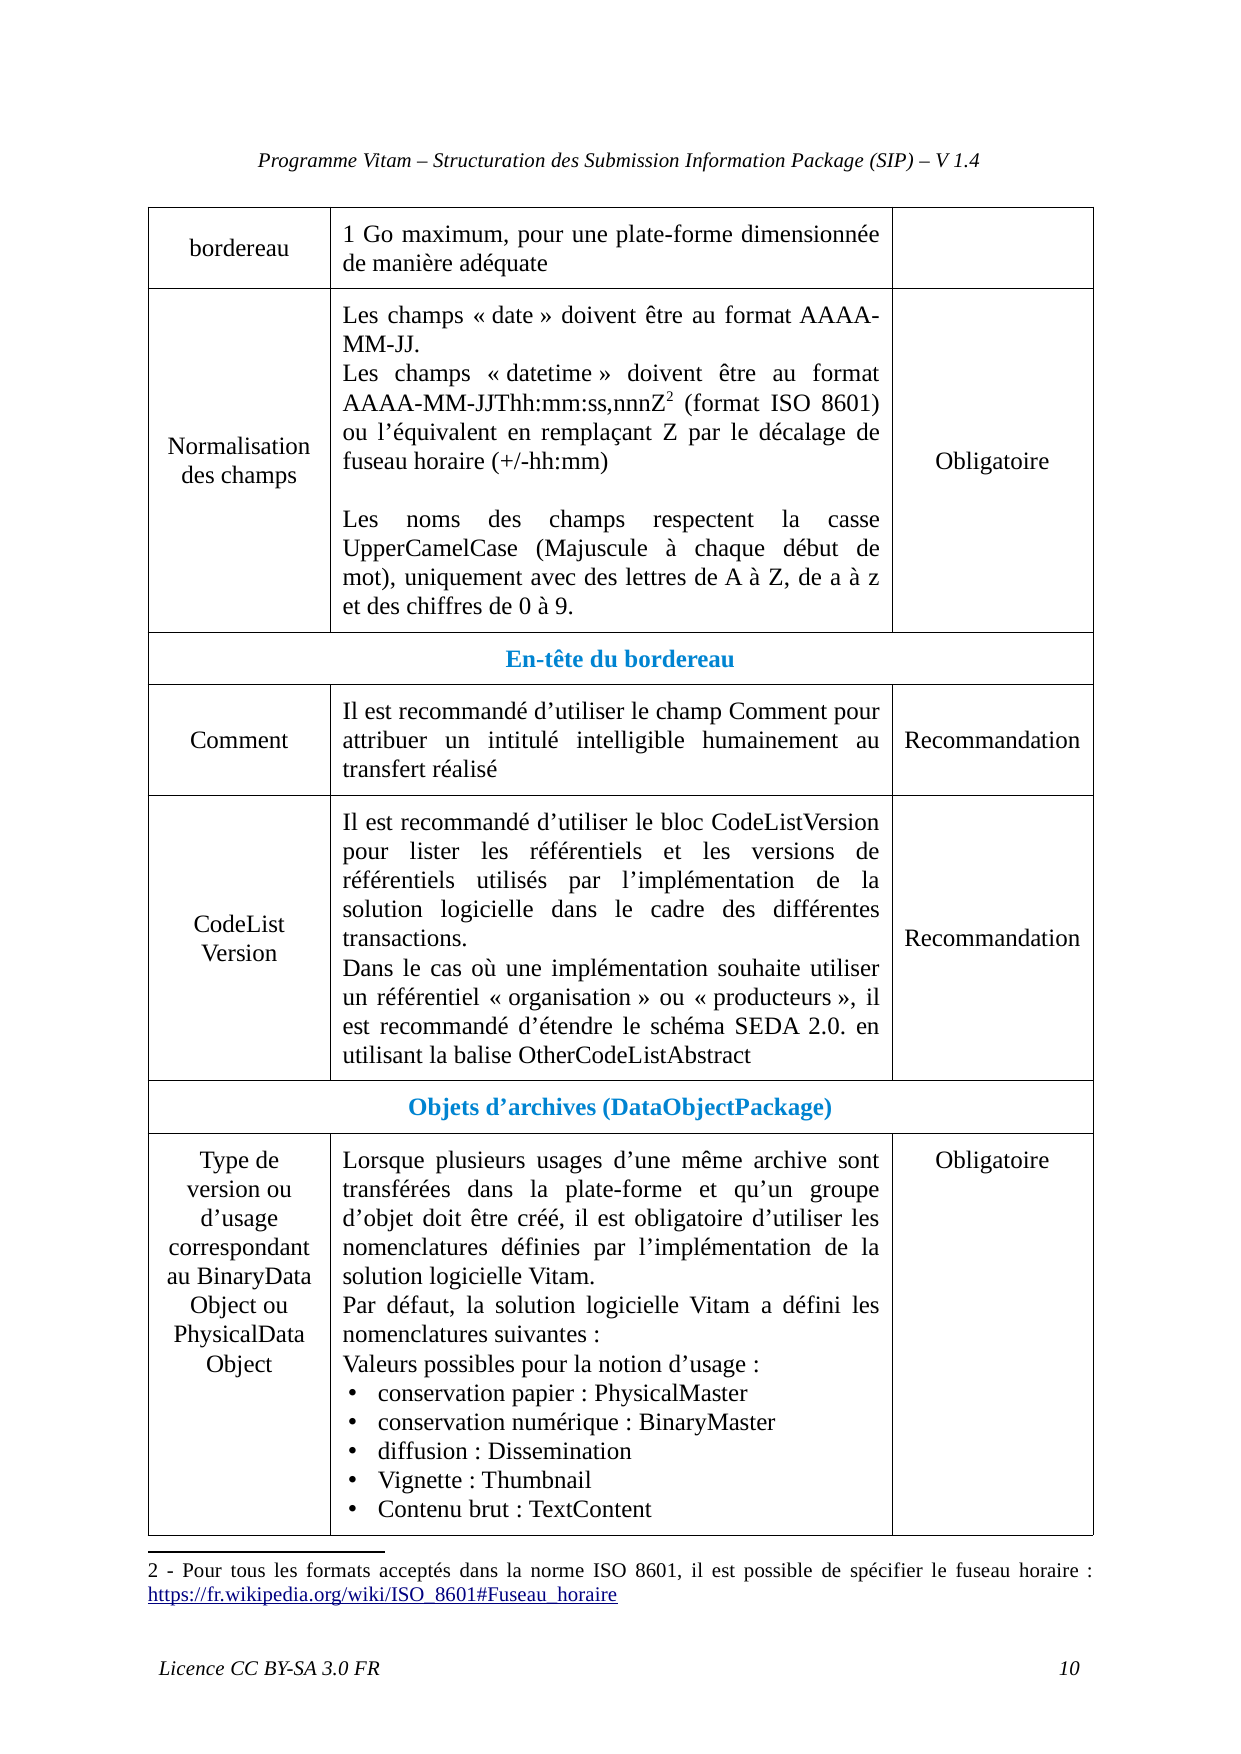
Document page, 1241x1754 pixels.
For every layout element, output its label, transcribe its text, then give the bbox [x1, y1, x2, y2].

table_cell Objets d’archives (DataObjectPackage) [149, 1081, 1093, 1133]
table_cell [893, 208, 1093, 288]
table_cell Recommandation [893, 685, 1093, 795]
table_cell CodeList Version [149, 796, 330, 1080]
table_cell Il est recommandé d’utiliser le champ Comment pour attribuer un intitulé intelligible humainement au transfert réalisé [331, 685, 892, 795]
table_cell Type de version ou d’usage correspondant au BinaryData Object ou PhysicalData Object [149, 1134, 330, 1534]
table_cell En-tête du bordereau [149, 633, 1093, 684]
table_cell Obligatoire [893, 1134, 1093, 1534]
table_cell Les champs « date » doivent être au format AAAA-MM-JJ. Les champs « datetime » doivent être au format AAAA-MM-JJThh:mm:ss,nnnZ (format ISO 8601) ou l’équivalent en remplaçant Z par le décalage de fuseau horaire (+/-hh:mm) Les noms des champs respectent la casse UpperCamelCase (Majuscule à chaque début de mot), uniquement avec des lettres de A à Z, de a à z et des chiffres de 0 à 9. [331, 289, 892, 632]
table_cell Comment [149, 685, 330, 795]
table_cell Recommandation [893, 796, 1093, 1080]
table_cell Il est recommandé d’utiliser le bloc CodeListVersion pour lister les référentiels et les versions de référentiels utilisés par l’implémentation de la solution logicielle dans le cadre des différentes transactions. Dans le cas où une implémentation souhaite utiliser un référentiel « organisation » ou « producteurs », il est recommandé d’étendre le schéma SEDA 2.0. en utilisant la balise OtherCodeListAbstract [331, 796, 892, 1080]
table_cell Lorsque plusieurs usages d’une même archive sont transférées dans la plate-forme et qu’un groupe d’objet doit être créé, il est obligatoire d’utiliser les nomenclatures définies par l’implémentation de la solution logicielle Vitam. Par défaut, la solution logicielle Vitam a défini les nomenclatures suivantes : Valeurs possibles pour la notion d’usage : conservation papier : PhysicalMaster conservation numérique : BinaryMaster diffusion : Dissemination Vignette : Thumbnail Contenu brut : TextContent [331, 1134, 892, 1534]
table_cell Normalisation des champs [149, 289, 330, 632]
table_cell bordereau [149, 208, 330, 288]
table_cell Obligatoire [893, 289, 1093, 632]
table_cell 1 Go maximum, pour une plate-forme dimensionnée de manière adéquate [331, 208, 892, 288]
